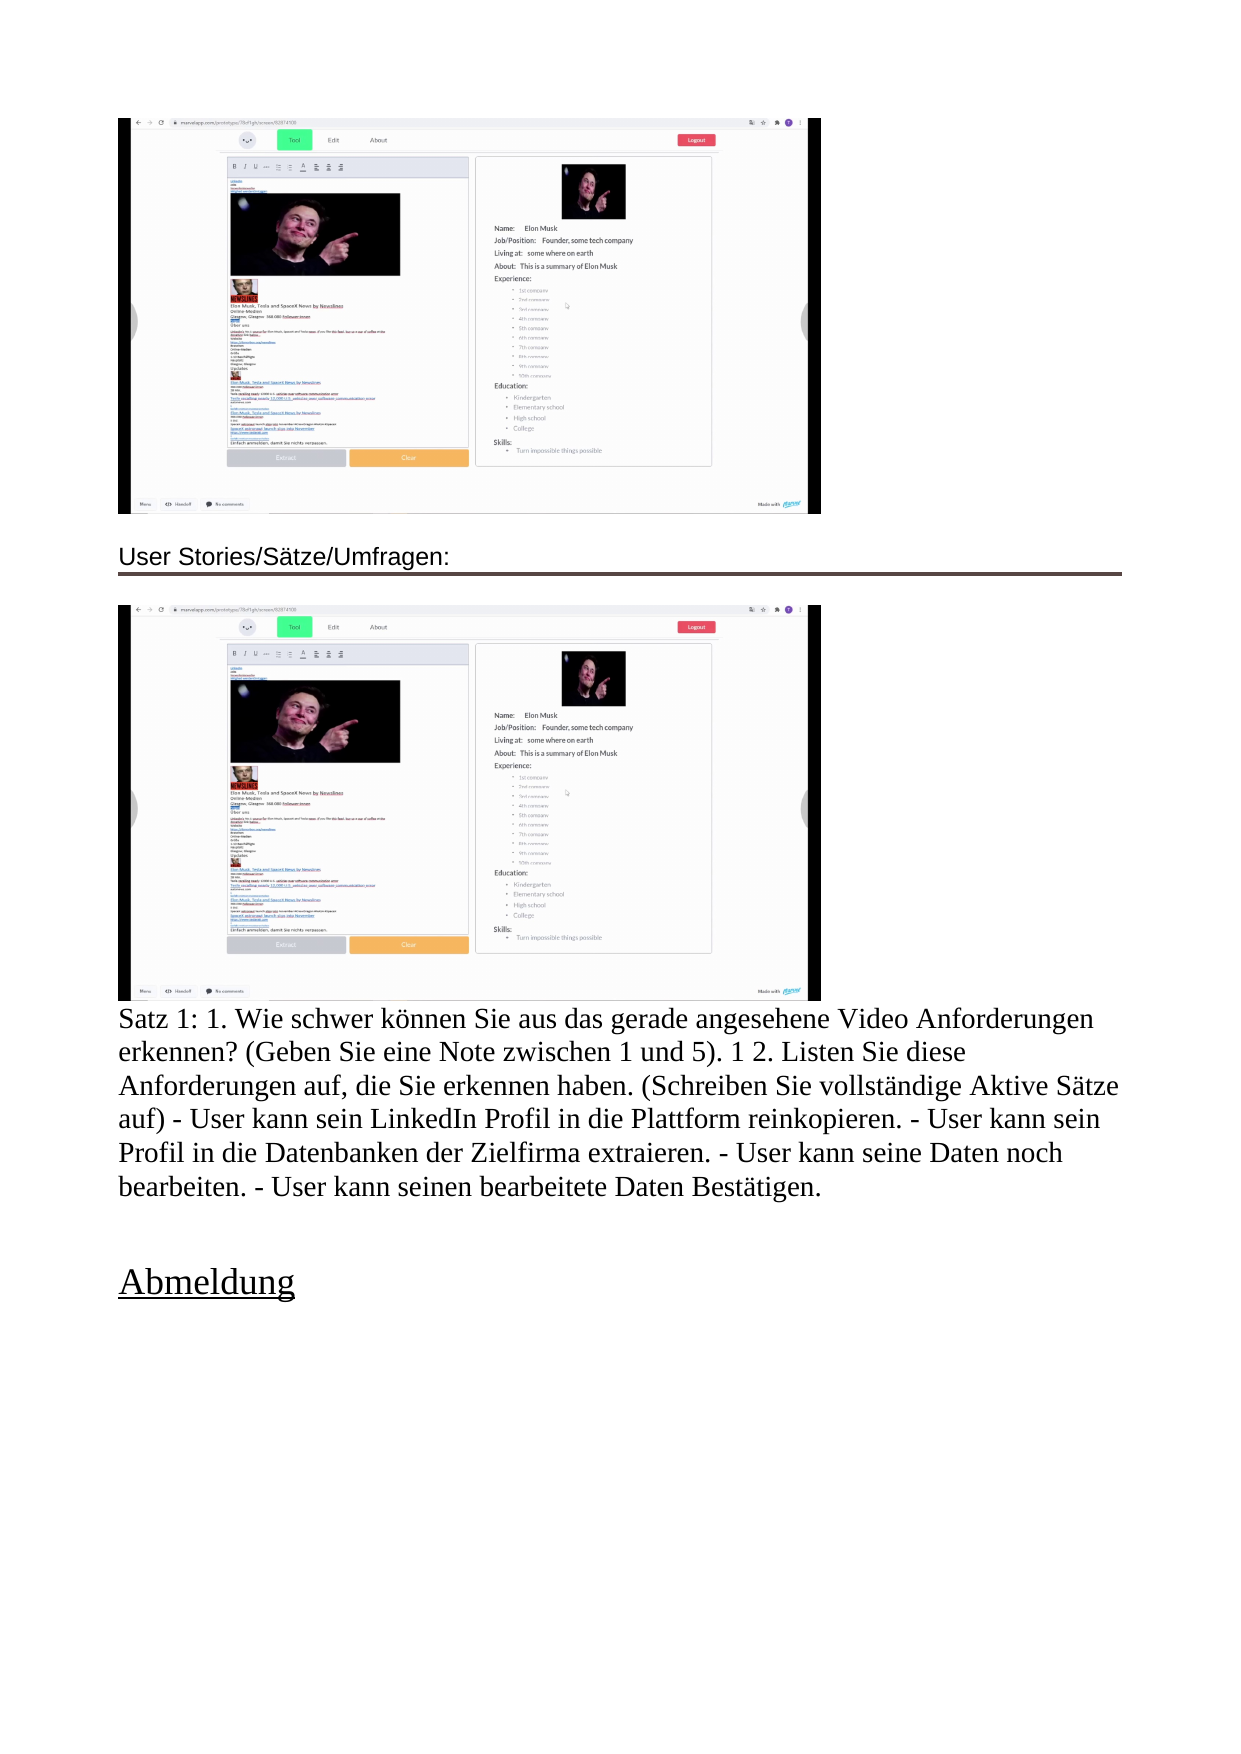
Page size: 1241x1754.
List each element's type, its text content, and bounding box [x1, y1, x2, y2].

text User Stories/Sätze/Umfragen: [118, 542, 1122, 572]
picture [118, 118, 821, 514]
text Satz 1: 1. Wie schwer können Sie aus das gerade angesehene Video Anforderungen erkennen? (Geben Sie eine Note zwischen 1 und 5). 1 2. Listen Sie diese Anforderungen auf, die Sie erkennen haben. (Schreiben Sie vollständige Aktive Sätze auf) - User kann sein LinkedIn Profil in die Plattform reinkopieren. - User kann sein Profil in die Datenbanken der Zielfirma extraieren. - User kann seine Daten noch bearbeiten. - User kann seinen bearbeitete Daten Bestätigen. [118, 1001, 1122, 1202]
subtitle Abmeldung [118, 1260, 1122, 1303]
picture [118, 605, 821, 1001]
